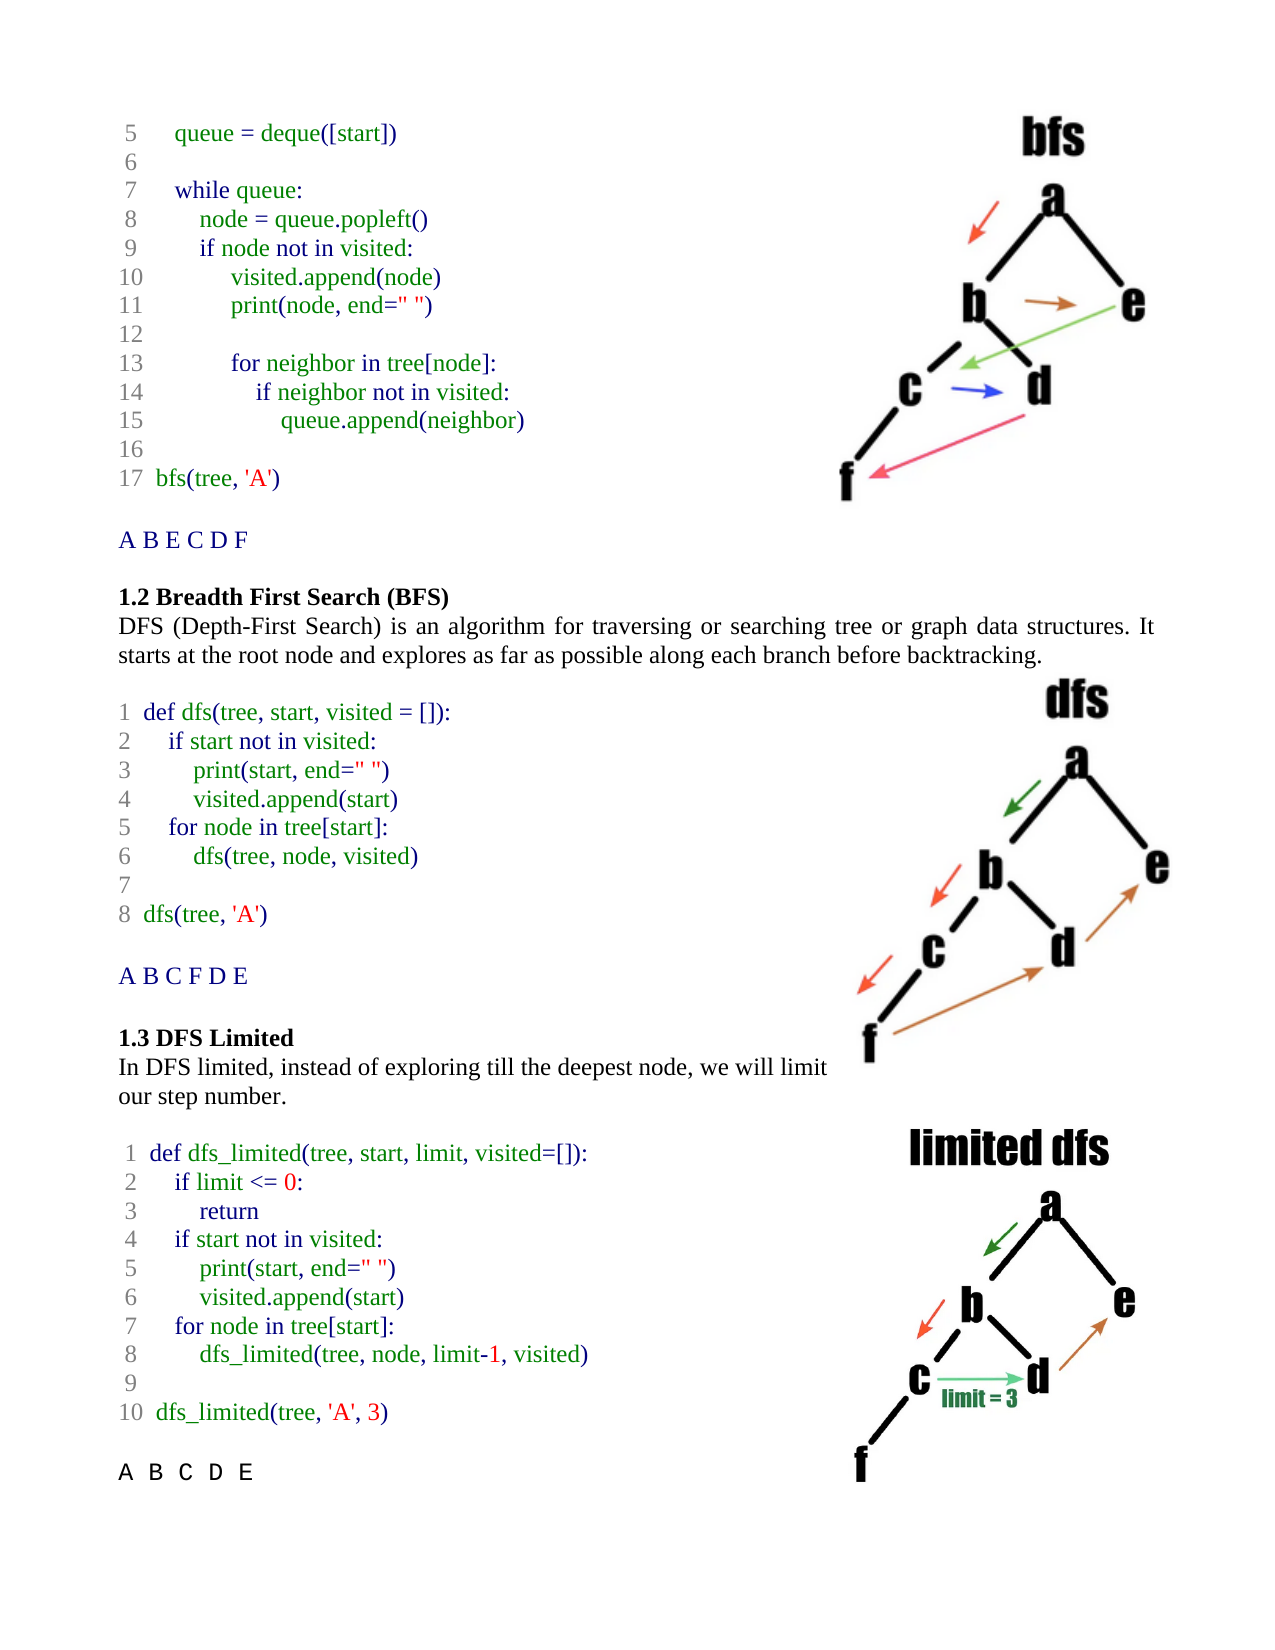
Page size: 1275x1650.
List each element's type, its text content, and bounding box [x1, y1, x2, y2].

text 3 return [118, 1196, 846, 1224]
text 6 dfs(tree, node, visited) [118, 841, 848, 870]
text 7 for node in tree[start]: [118, 1311, 846, 1339]
text 14 if neighbor not in visited: [118, 377, 832, 406]
text [1138, 1224, 1157, 1253]
text 16 [118, 434, 832, 463]
text 4 if start not in visited: [118, 1224, 846, 1253]
text 8 dfs_limited(tree, node, limit-1, visited) [118, 1339, 846, 1368]
text A B C D E [118, 1459, 1157, 1488]
text 7 [118, 870, 848, 899]
text 1 def dfs(tree, start, visited = []): [118, 697, 848, 726]
text [1138, 1167, 1157, 1196]
text 8 node = queue.popleft() [118, 204, 832, 233]
text 2 if start not in visited: [118, 726, 848, 755]
text 5 for node in tree[start]: [118, 812, 848, 841]
text 8 dfs(tree, 'A') [118, 899, 848, 927]
text [1138, 1282, 1157, 1311]
text 6 [118, 147, 832, 176]
text 12 [118, 319, 832, 348]
text 6 visited.append(start) [118, 1282, 846, 1311]
text 2 if limit <= 0: [118, 1167, 846, 1196]
text 4 visited.append(start) [118, 784, 848, 812]
text 13 for neighbor in tree[node]: [118, 348, 832, 377]
text A B E C D F [118, 525, 1157, 554]
text 7 while queue: [118, 176, 832, 204]
text 1 def dfs_limited(tree, start, limit, visited=[]): [118, 1138, 846, 1167]
text 10 dfs_limited(tree, 'A', 3) [118, 1397, 846, 1426]
text [1153, 434, 1157, 463]
text 17 bfs(tree, 'A') [118, 463, 832, 492]
picture [832, 108, 1153, 510]
text 1.3 DFS Limited [118, 1023, 848, 1052]
text 1.2 Breadth First Search (BFS) [118, 582, 1157, 611]
picture [848, 671, 1173, 1075]
text In DFS limited, instead of exploring till the deepest node, we will limit our step number. [118, 1052, 1157, 1109]
text DFS (Depth-First Search) is an algorithm for traversing or searching tree or graph data structures. It starts at the root node and explores as far as possible along each branch before backtracking. [118, 611, 1157, 669]
text [1138, 1368, 1157, 1397]
text 11 print(node, end=" ") [118, 291, 832, 319]
text 3 print(start, end=" ") [118, 755, 848, 784]
text [1138, 1311, 1157, 1339]
text 9 if node not in visited: [118, 233, 832, 262]
text 9 [118, 1368, 846, 1397]
text 5 print(start, end=" ") [118, 1253, 846, 1282]
text 15 queue.append(neighbor) [118, 406, 832, 434]
text [1138, 1196, 1157, 1224]
text [1153, 147, 1157, 176]
text [1138, 1253, 1157, 1282]
text A B C F D E [118, 961, 848, 990]
text 5 queue = deque([start]) [118, 118, 832, 147]
text [1153, 319, 1157, 348]
text 10 visited.append(node) [118, 262, 832, 291]
picture [846, 1123, 1138, 1484]
